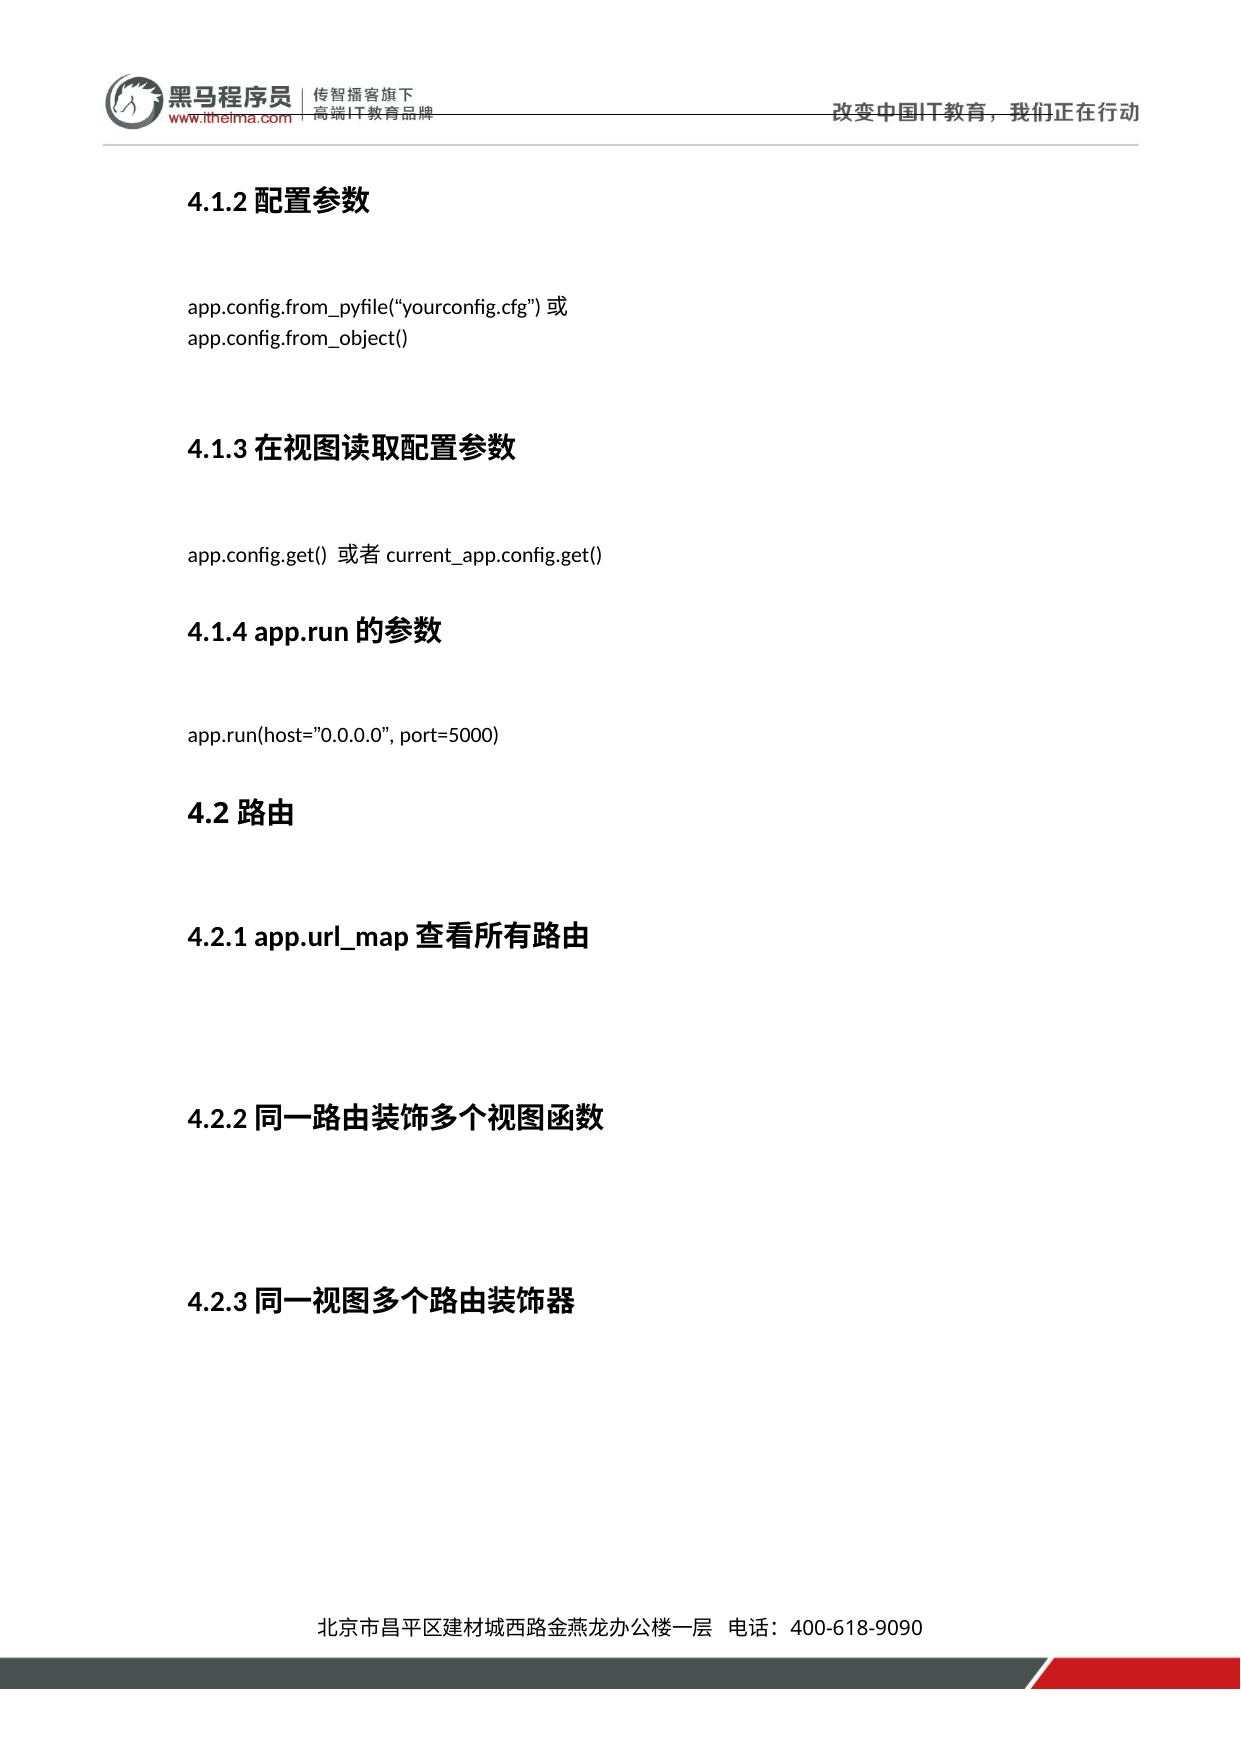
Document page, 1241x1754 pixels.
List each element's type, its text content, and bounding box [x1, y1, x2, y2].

subtitle 4.2.3 同一视图多个路由装饰器 [187, 1262, 1053, 1327]
picture [0, 3, 1241, 153]
subtitle 4.2.2 同一路由装饰多个视图函数 [187, 1080, 1053, 1145]
subtitle 4.1.3 在视图读取配置参数 [187, 409, 1053, 474]
text app.run(host=”0.0.0.0”, port=5000) [187, 715, 1053, 747]
subtitle 4.2.1 app.url_map 查看所有路由 [187, 897, 1053, 962]
subtitle 4.2 路由 [187, 774, 1053, 839]
text app.config.get() 或者 current_app.config.get() [187, 532, 1053, 565]
text app.config.from_pyfile(“yourconfig.cfg”) 或 [187, 285, 1053, 317]
subtitle 4.1.2 配置参数 [187, 162, 1053, 227]
subtitle 4.1.4 app.run的参数 [187, 592, 1053, 657]
picture [0, 1599, 1241, 1689]
text app.config.from_object() [187, 317, 1053, 350]
